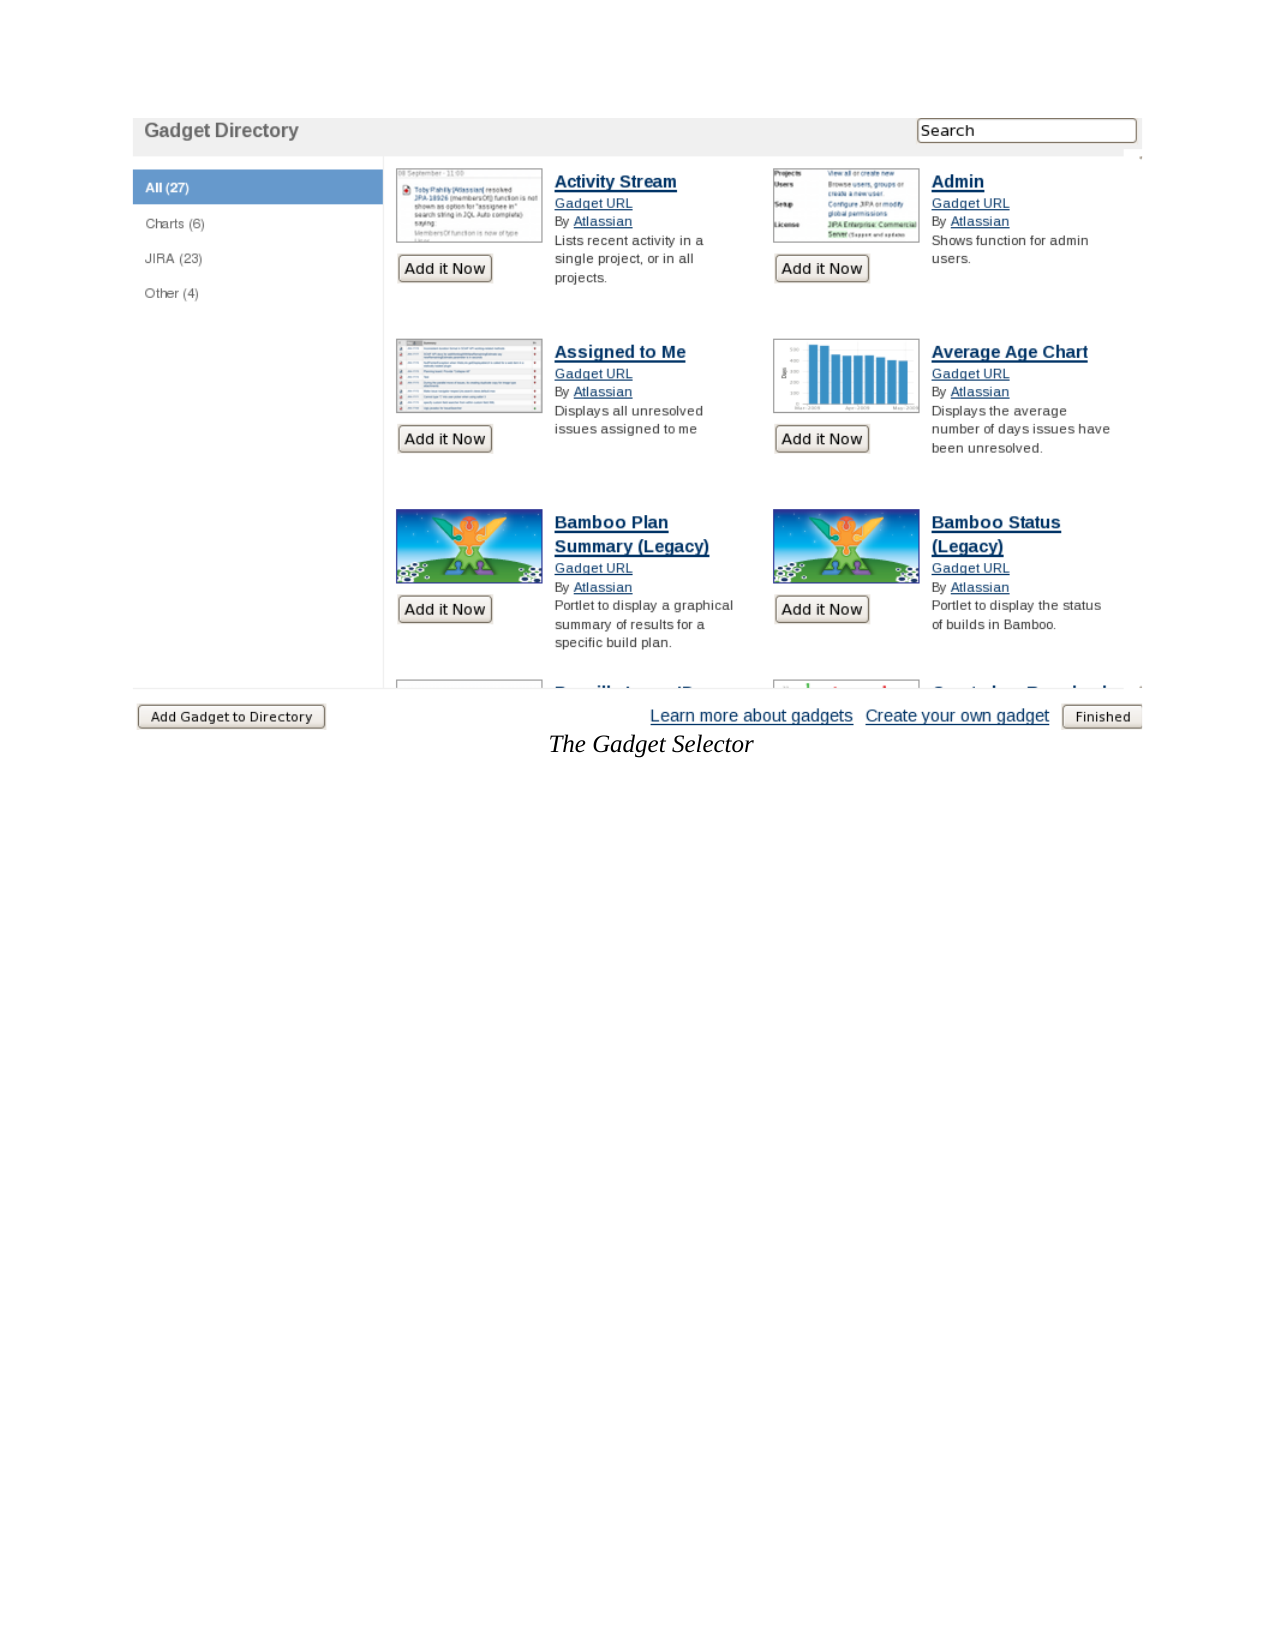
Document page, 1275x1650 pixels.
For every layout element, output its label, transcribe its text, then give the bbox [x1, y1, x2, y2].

text The Gadget Selector [148, 118, 1157, 758]
picture [132, 118, 1143, 730]
